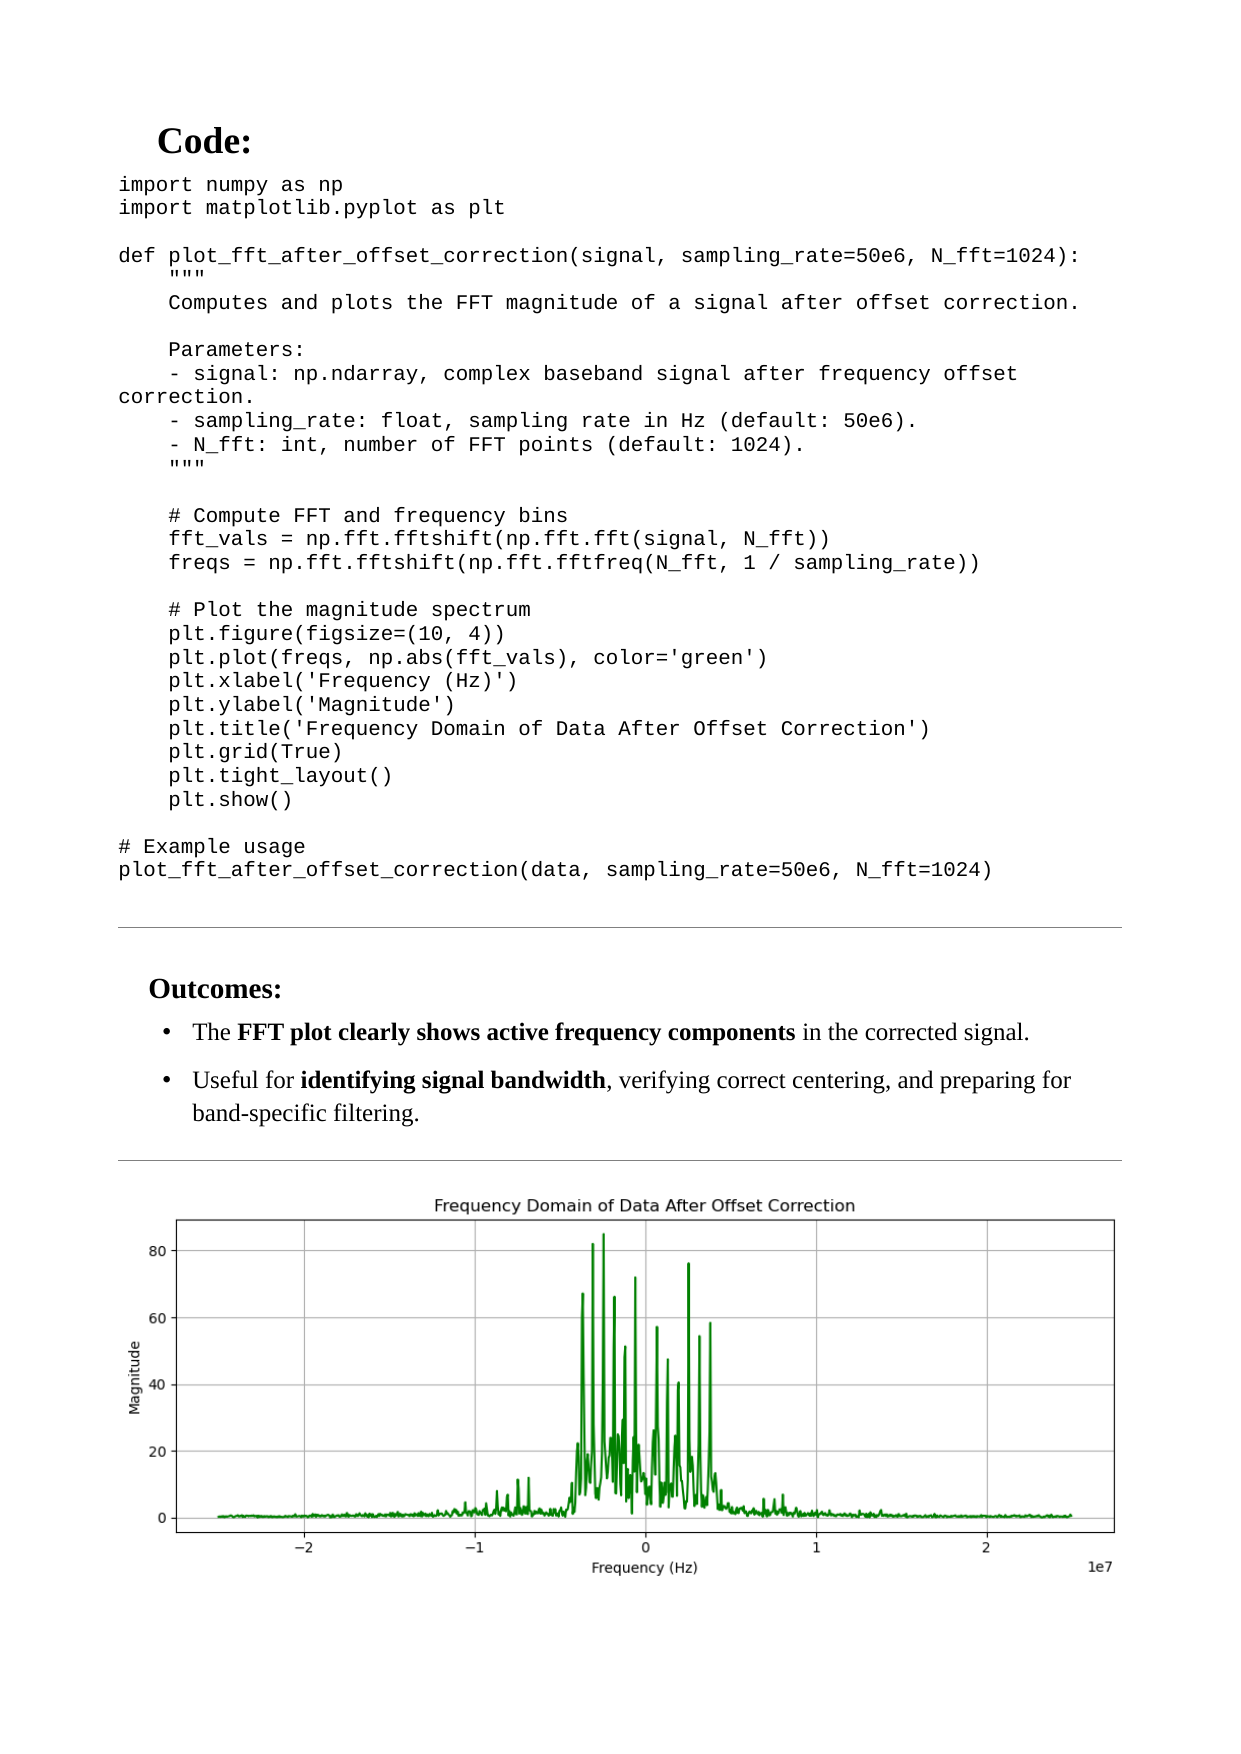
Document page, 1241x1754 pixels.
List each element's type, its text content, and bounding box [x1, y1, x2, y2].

text plt.xlabel('Frequency (Hz)') [118, 670, 1122, 694]
text """ [118, 457, 1122, 481]
text plt.ylabel('Magnitude') [118, 694, 1122, 718]
text plot_fft_after_offset_correction(data, sampling_rate=50e6, N_fft=1024) [118, 859, 1122, 883]
text """ [118, 268, 1122, 292]
text plt.show() [118, 788, 1122, 812]
text freqs = np.fft.fftshift(np.fft.fftfreq(N_fft, 1 / sampling_rate)) [118, 552, 1122, 576]
text - sampling_rate: float, sampling rate in Hz (default: 50e6). [118, 410, 1122, 434]
text plt.title('Frequency Domain of Data After Offset Correction') [118, 718, 1122, 741]
text - N_fft: int, number of FFT points (default: 1024). [118, 434, 1122, 457]
subtitle ✅ Outcomes: [118, 971, 1122, 1005]
text # Example usage [118, 836, 1122, 859]
text fft_vals = np.fft.fftshift(np.fft.fft(signal, N_fft)) [118, 528, 1122, 552]
picture [118, 1190, 1123, 1586]
text plt.plot(freqs, np.abs(fft_vals), color='green') [118, 647, 1122, 670]
list The FFT plot clearly shows active frequency components in the corrected signal. [162, 1017, 1122, 1046]
text def plot_fft_after_offset_correction(signal, sampling_rate=50e6, N_fft=1024): [118, 245, 1122, 268]
text plt.figure(figsize=(10, 4)) [118, 623, 1122, 647]
text import matplotlib.pyplot as plt [118, 197, 1122, 221]
list Useful for identifying signal bandwidth, verifying correct centering, and preparing for band-specific filtering. [162, 1065, 1122, 1127]
text # Plot the magnitude spectrum [118, 599, 1122, 623]
text Parameters: [118, 339, 1122, 363]
text - signal: np.ndarray, complex baseband signal after frequency offset correction. [118, 363, 1122, 410]
text plt.tight_layout() [118, 765, 1122, 788]
text Computes and plots the FFT magnitude of a signal after offset correction. [118, 292, 1122, 316]
subtitle 🧠 Code: [118, 118, 1122, 161]
text import numpy as np [118, 174, 1122, 197]
text # Compute FFT and frequency bins [118, 505, 1122, 528]
text plt.grid(True) [118, 741, 1122, 765]
